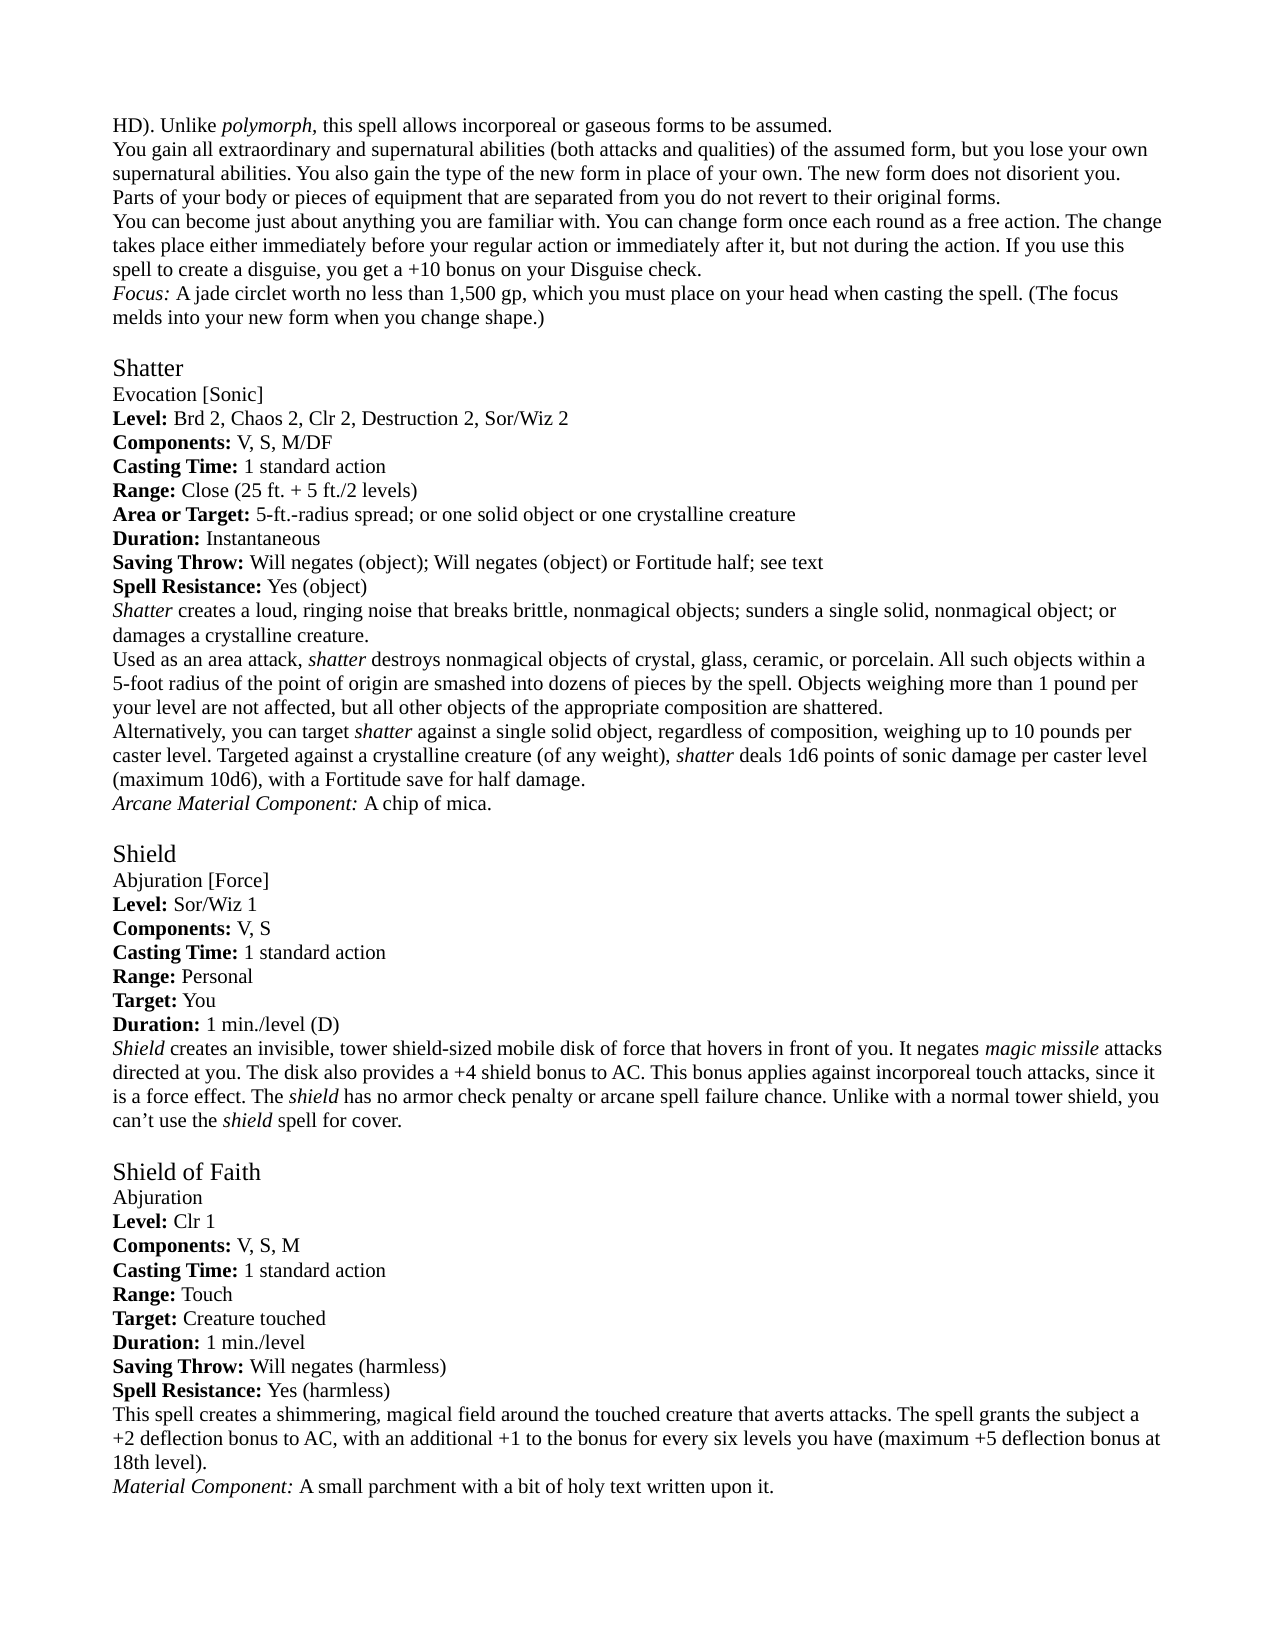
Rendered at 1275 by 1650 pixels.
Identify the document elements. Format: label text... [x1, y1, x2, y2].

text Range: Personal [112, 964, 1162, 988]
text Arcane Material Component: A chip of mica. [112, 791, 1162, 815]
text Range: Touch [112, 1282, 1162, 1306]
text This spell creates a shimmering, magical field around the touched creature that averts attacks. The spell grants the subject a +2 deflection bonus to AC, with an additional +1 to the bonus for every six levels you have (maximum +5 deflection bonus at 18th level). [112, 1402, 1162, 1474]
text Shield [112, 839, 1162, 868]
text Components: V, S, M/DF [112, 430, 1162, 454]
text Spell Resistance: Yes (harmless) [112, 1378, 1162, 1402]
text Used as an area attack, shatter destroys nonmagical objects of crystal, glass, ceramic, or porcelain. All such objects within a 5-foot radius of the point of origin are smashed into dozens of pieces by the spell. Objects weighing more than 1 pound per your level are not affected, but all other objects of the appropriate composition are shattered. [112, 647, 1162, 719]
text Casting Time: 1 standard action [112, 940, 1162, 964]
text Level: Clr 1 [112, 1209, 1162, 1233]
text Saving Throw: Will negates (harmless) [112, 1354, 1162, 1378]
text Shatter creates a loud, ringing noise that breaks brittle, nonmagical objects; sunders a single solid, nonmagical object; or damages a crystalline creature. [112, 598, 1162, 647]
text Saving Throw: Will negates (object); Will negates (object) or Fortitude half; see text [112, 550, 1162, 574]
text Components: V, S [112, 916, 1162, 940]
text Shield of Faith [112, 1157, 1162, 1185]
text Level: Sor/Wiz 1 [112, 892, 1162, 916]
text Duration: 1 min./level [112, 1330, 1162, 1354]
text You gain all extraordinary and supernatural abilities (both attacks and qualities) of the assumed form, but you lose your own supernatural abilities. You also gain the type of the new form in place of your own. The new form does not disorient you. Parts of your body or pieces of equipment that are separated from you do not revert to their original forms. [112, 137, 1162, 209]
text Abjuration [112, 1185, 1162, 1209]
text Evocation [Sonic] [112, 382, 1162, 406]
text Duration: 1 min./level (D) [112, 1012, 1162, 1036]
text Abjuration [Force] [112, 868, 1162, 892]
text Components: V, S, M [112, 1233, 1162, 1257]
text Shield creates an invisible, tower shield-sized mobile disk of force that hovers in front of you. It negates magic missile attacks directed at you. The disk also provides a +4 shield bonus to AC. This bonus applies against incorporeal touch attacks, since it is a force effect. The shield has no armor check penalty or arcane spell failure chance. Unlike with a normal tower shield, you can’t use the shield spell for cover. [112, 1036, 1162, 1132]
text Target: You [112, 988, 1162, 1012]
text Duration: Instantaneous [112, 526, 1162, 550]
text Focus: A jade circlet worth no less than 1,500 gp, which you must place on your head when casting the spell. (The focus melds into your new form when you change shape.) [112, 281, 1162, 329]
text Shatter [112, 353, 1162, 382]
text Casting Time: 1 standard action [112, 1257, 1162, 1282]
text You can become just about anything you are familiar with. You can change form once each round as a free action. The change takes place either immediately before your regular action or immediately after it, but not during the action. If you use this spell to create a disguise, you get a +10 bonus on your Disguise check. [112, 209, 1162, 281]
text Range: Close (25 ft. + 5 ft./2 levels) [112, 478, 1162, 502]
text Target: Creature touched [112, 1306, 1162, 1330]
text Material Component: A small parchment with a bit of holy text written upon it. [112, 1474, 1162, 1498]
text Area or Target: 5-ft.-radius spread; or one solid object or one crystalline creature [112, 502, 1162, 526]
text Casting Time: 1 standard action [112, 454, 1162, 478]
text Alternatively, you can target shatter against a single solid object, regardless of composition, weighing up to 10 pounds per caster level. Targeted against a crystalline creature (of any weight), shatter deals 1d6 points of sonic damage per caster level (maximum 10d6), with a Fortitude save for half damage. [112, 719, 1162, 791]
text HD). Unlike polymorph, this spell allows incorporeal or gaseous forms to be assumed. [112, 112, 1162, 137]
text Level: Brd 2, Chaos 2, Clr 2, Destruction 2, Sor/Wiz 2 [112, 406, 1162, 430]
text Spell Resistance: Yes (object) [112, 574, 1162, 598]
